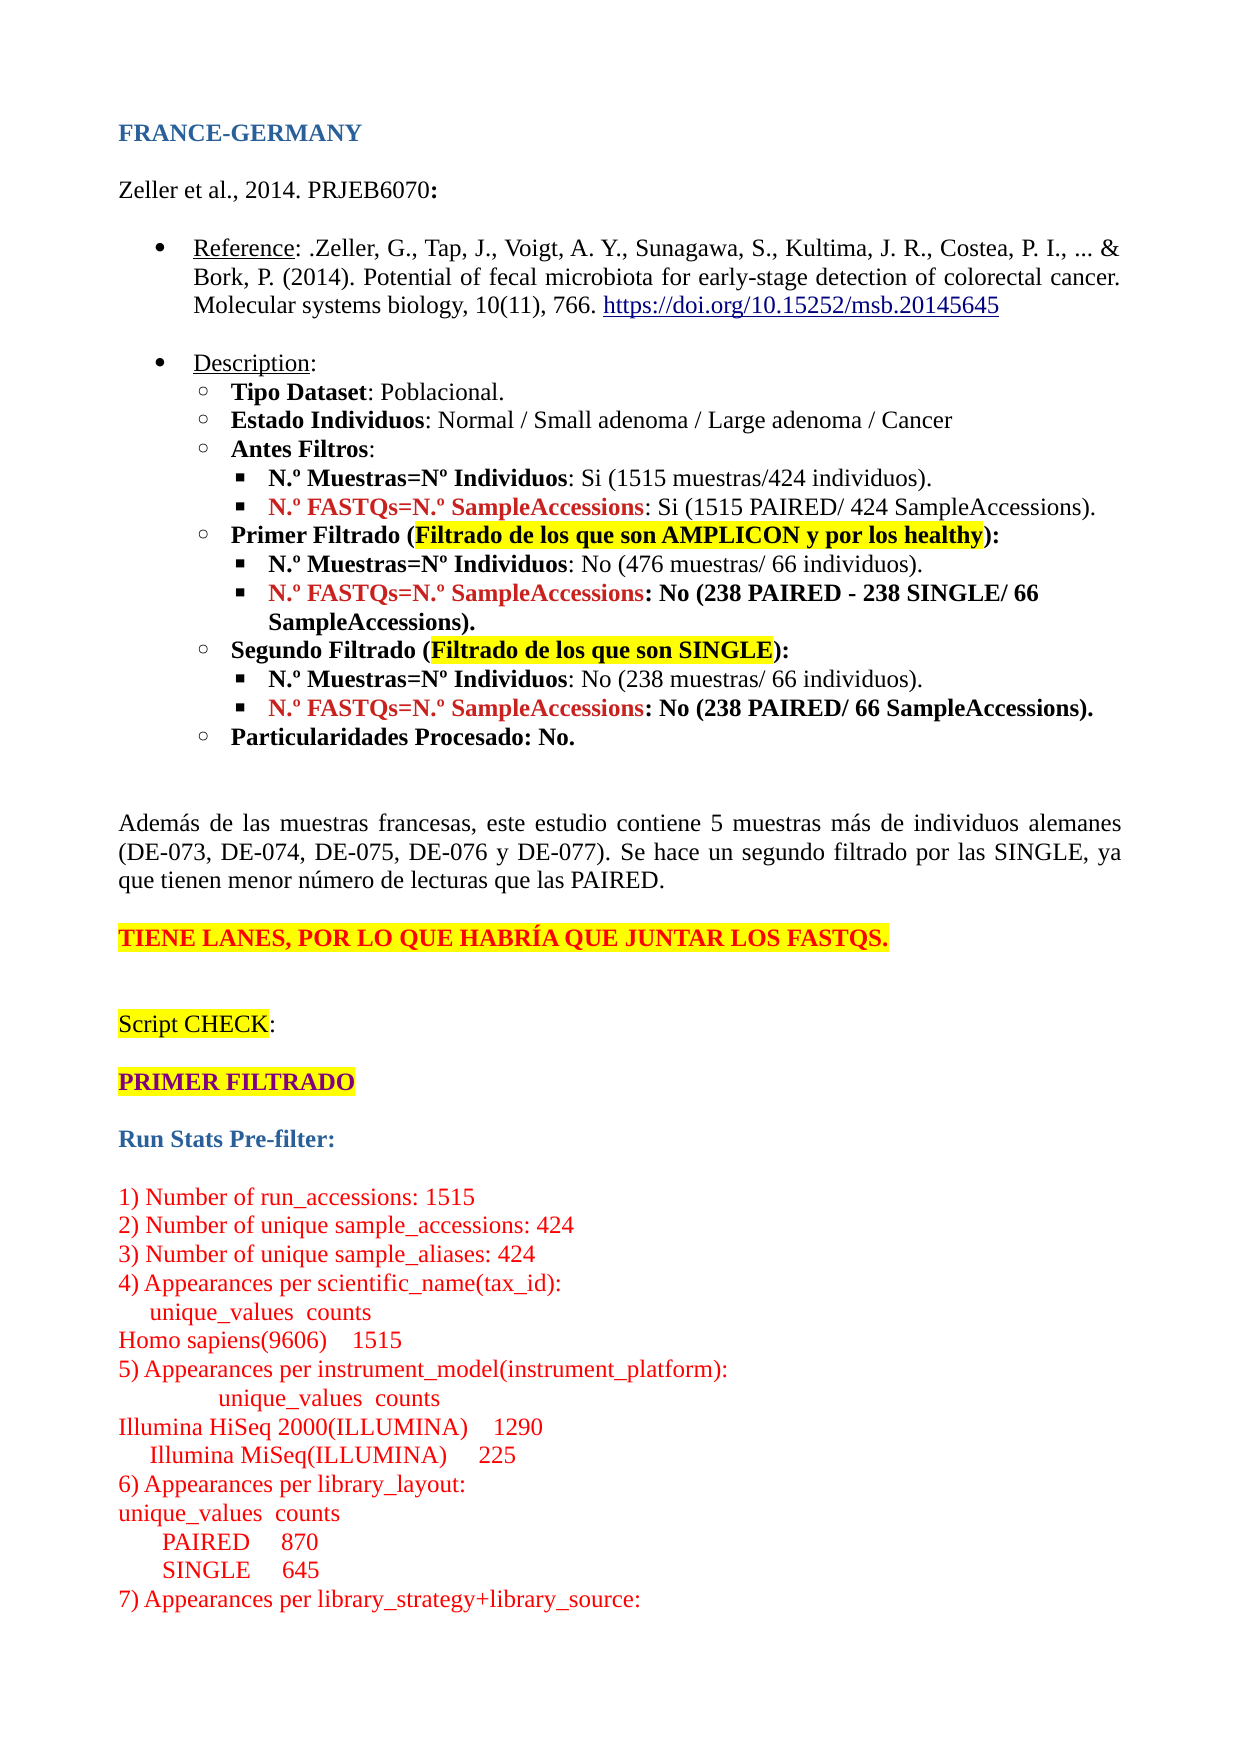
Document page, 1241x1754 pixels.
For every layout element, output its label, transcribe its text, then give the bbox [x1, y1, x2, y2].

text Illumina MiSeq(ILLUMINA) 225 [118, 1441, 1122, 1469]
list N.º FASTQs=N.º SampleAccessions: Si (1515 PAIRED/ 424 SampleAccessions). [231, 492, 1122, 521]
text TIENE LANES, POR LO QUE HABRÍA QUE JUNTAR LOS FASTQS. [118, 923, 1122, 952]
text Además de las muestras francesas, este estudio contiene 5 muestras más de individuos alemanes (DE-073, DE-074, DE-075, DE-076 y DE-077). Se hace un segundo filtrado por las SINGLE, ya que tienen menor número de lecturas que las PAIRED. [118, 808, 1122, 894]
text Zeller et al., 2014. PRJEB6070: [118, 176, 1122, 204]
list Primer Filtrado (Filtrado de los que son AMPLICON y por los healthy): [193, 521, 1122, 549]
text Script CHECK: [118, 1009, 1122, 1038]
text unique_values counts [118, 1297, 1122, 1326]
text unique_values counts [118, 1498, 1122, 1527]
list N.º Muestras=Nº Individuos: No (476 muestras/ 66 individuos). [231, 549, 1122, 578]
text unique_values counts [118, 1383, 1122, 1412]
list N.º FASTQs=N.º SampleAccessions: No (238 PAIRED - 238 SINGLE/ 66 SampleAccessions). [231, 578, 1122, 636]
list Particularidades Procesado: No. [193, 722, 1122, 751]
list N.º Muestras=Nº Individuos: Si (1515 muestras/424 individuos). [231, 463, 1122, 492]
text 2) Number of unique sample_accessions: 424 [118, 1211, 1122, 1239]
text PAIRED 870 [118, 1527, 1122, 1556]
list Description: [156, 348, 1122, 377]
text PRIMER FILTRADO [118, 1067, 1122, 1096]
list N.º Muestras=Nº Individuos: No (238 muestras/ 66 individuos). [231, 664, 1122, 693]
list N.º FASTQs=N.º SampleAccessions: No (238 PAIRED/ 66 SampleAccessions). [231, 693, 1122, 722]
text 6) Appearances per library_layout: [118, 1469, 1122, 1498]
list Estado Individuos: Normal / Small adenoma / Large adenoma / Cancer [193, 406, 1122, 434]
text Homo sapiens(9606) 1515 [118, 1326, 1122, 1354]
text 5) Appearances per instrument_model(instrument_platform): [118, 1354, 1122, 1383]
text 3) Number of unique sample_aliases: 424 [118, 1239, 1122, 1268]
list Segundo Filtrado (Filtrado de los que son SINGLE): [193, 636, 1122, 664]
text 1) Number of run_accessions: 1515 [118, 1182, 1122, 1211]
list Antes Filtros: [193, 434, 1122, 463]
text Run Stats Pre-filter: [118, 1124, 1122, 1153]
text FRANCE-GERMANY [118, 118, 1122, 147]
text 7) Appearances per library_strategy+library_source: [118, 1584, 1122, 1613]
list Tipo Dataset: Poblacional. [193, 377, 1122, 406]
list Reference: .Zeller, G., Tap, J., Voigt, A. Y., Sunagawa, S., Kultima, J. R., Costea, P. I., ... & Bork, P. (2014). Potential of fecal microbiota for early‐stage detection of colorectal cancer. Molecular systems biology, 10(11), 766. https://doi.org/10.15252/msb.20145645 [156, 233, 1122, 319]
text 4) Appearances per scientific_name(tax_id): [118, 1268, 1122, 1297]
text Illumina HiSeq 2000(ILLUMINA) 1290 [118, 1412, 1122, 1441]
text SINGLE 645 [118, 1556, 1122, 1584]
